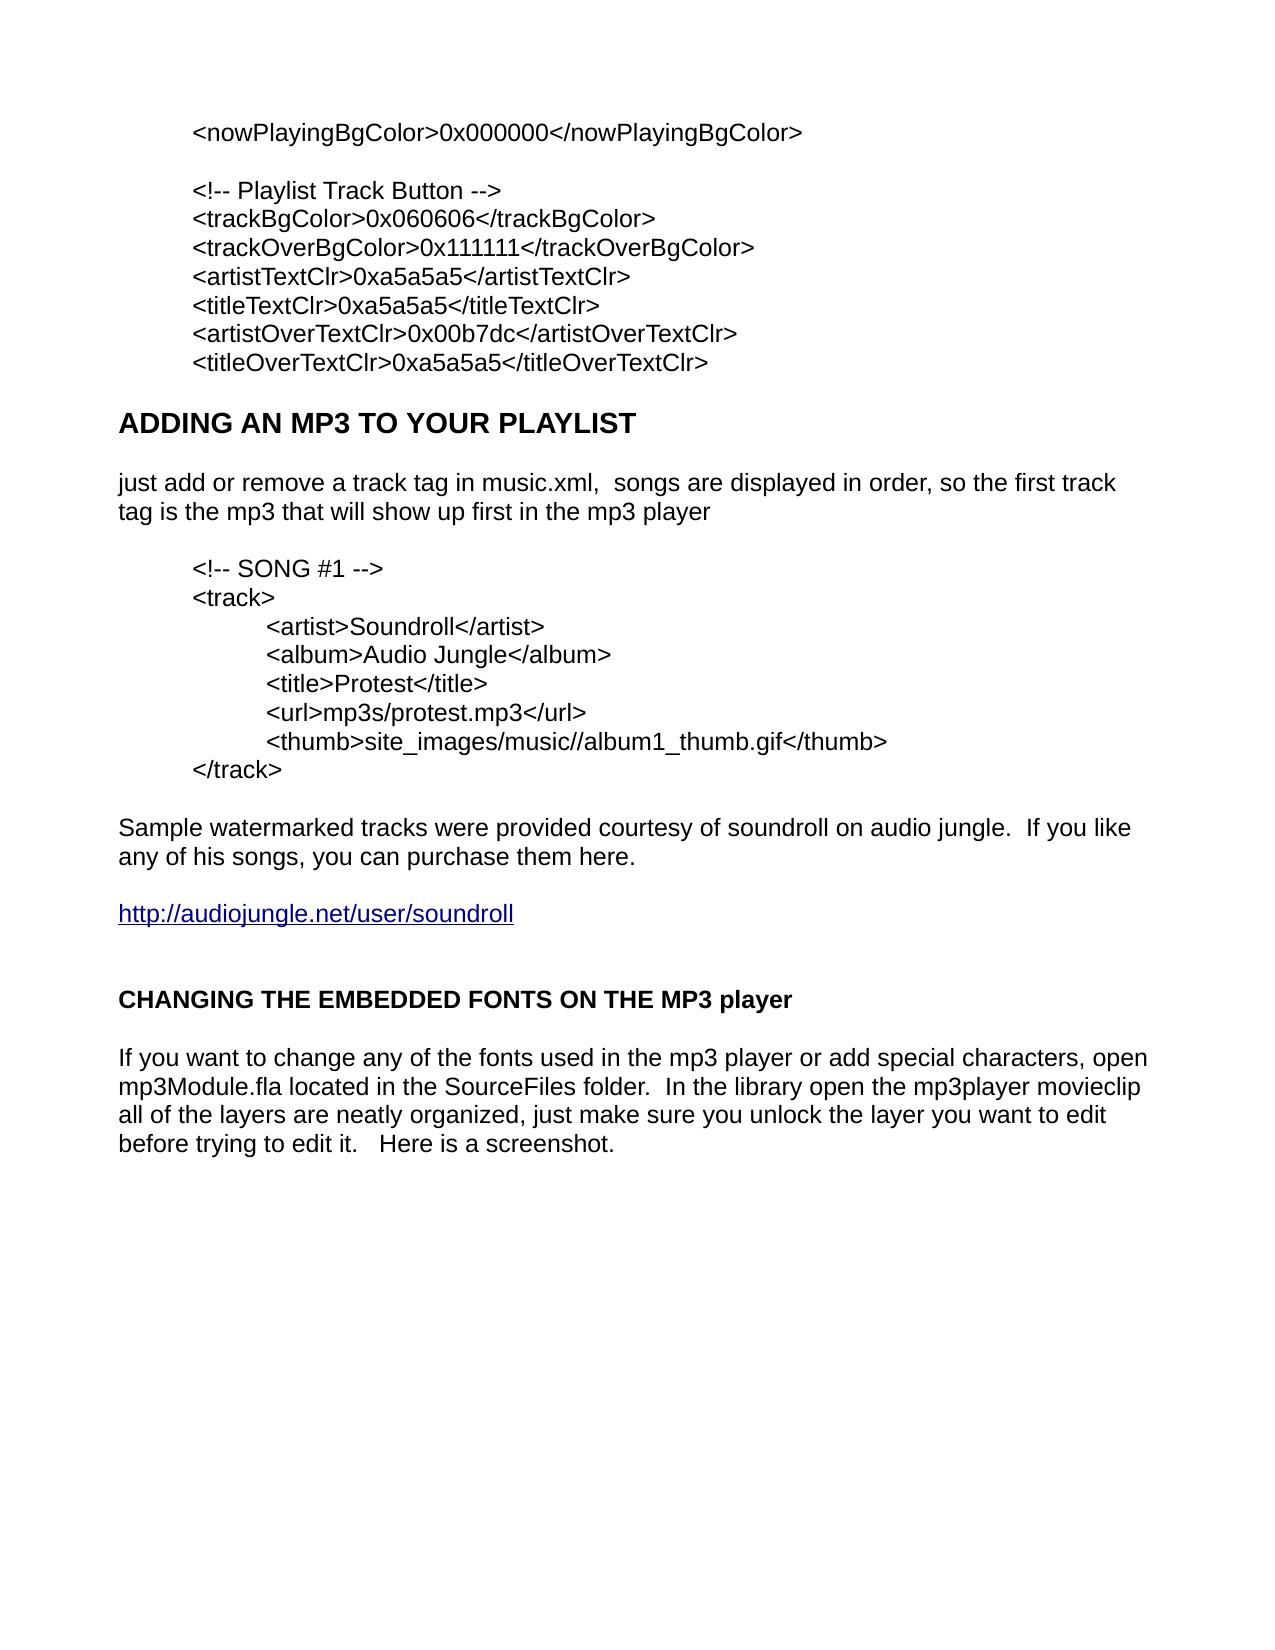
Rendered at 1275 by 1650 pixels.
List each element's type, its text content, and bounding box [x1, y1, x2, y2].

text <trackOverBgColor>0x111111</trackOverBgColor> [118, 233, 1157, 262]
text <album>Audio Jungle</album> [118, 640, 1157, 669]
text <url>mp3s/protest.mp3</url> [118, 698, 1157, 727]
text <!-- SONG #1 --> [118, 554, 1157, 583]
text <artistTextClr>0xa5a5a5</artistTextClr> [118, 262, 1157, 291]
text <title>Protest</title> [118, 669, 1157, 698]
text CHANGING THE EMBEDDED FONTS ON THE MP3 player [118, 985, 1157, 1014]
text ADDING AN MP3 TO YOUR PLAYLIST [118, 406, 1157, 439]
text <thumb>site_images/music//album1_thumb.gif</thumb> [118, 727, 1157, 755]
text If you want to change any of the fonts used in the mp3 player or add special characters, open mp3Module.fla located in the SourceFiles folder. In the library open the mp3player movieclip all of the layers are neatly organized, just make sure you unlock the layer you want to edit before trying to edit it. Here is a screenshot. [118, 1043, 1157, 1158]
text <artist>Soundroll</artist> [118, 612, 1157, 640]
text <titleTextClr>0xa5a5a5</titleTextClr> [118, 291, 1157, 319]
text <trackBgColor>0x060606</trackBgColor> [118, 204, 1157, 233]
text <!-- Playlist Track Button --> [118, 176, 1157, 204]
text <nowPlayingBgColor>0x000000</nowPlayingBgColor> [118, 118, 1157, 147]
text Sample watermarked tracks were provided courtesy of soundroll on audio jungle. If you like any of his songs, you can purchase them here. [118, 813, 1157, 870]
text just add or remove a track tag in music.xml, songs are displayed in order, so the first track tag is the mp3 that will show up first in the mp3 player [118, 468, 1157, 525]
text http://audiojungle.net/user/soundroll [118, 899, 1157, 928]
text <titleOverTextClr>0xa5a5a5</titleOverTextClr> [118, 348, 1157, 377]
text </track> [118, 755, 1157, 784]
text <artistOverTextClr>0x00b7dc</artistOverTextClr> [118, 319, 1157, 348]
text <track> [118, 583, 1157, 612]
